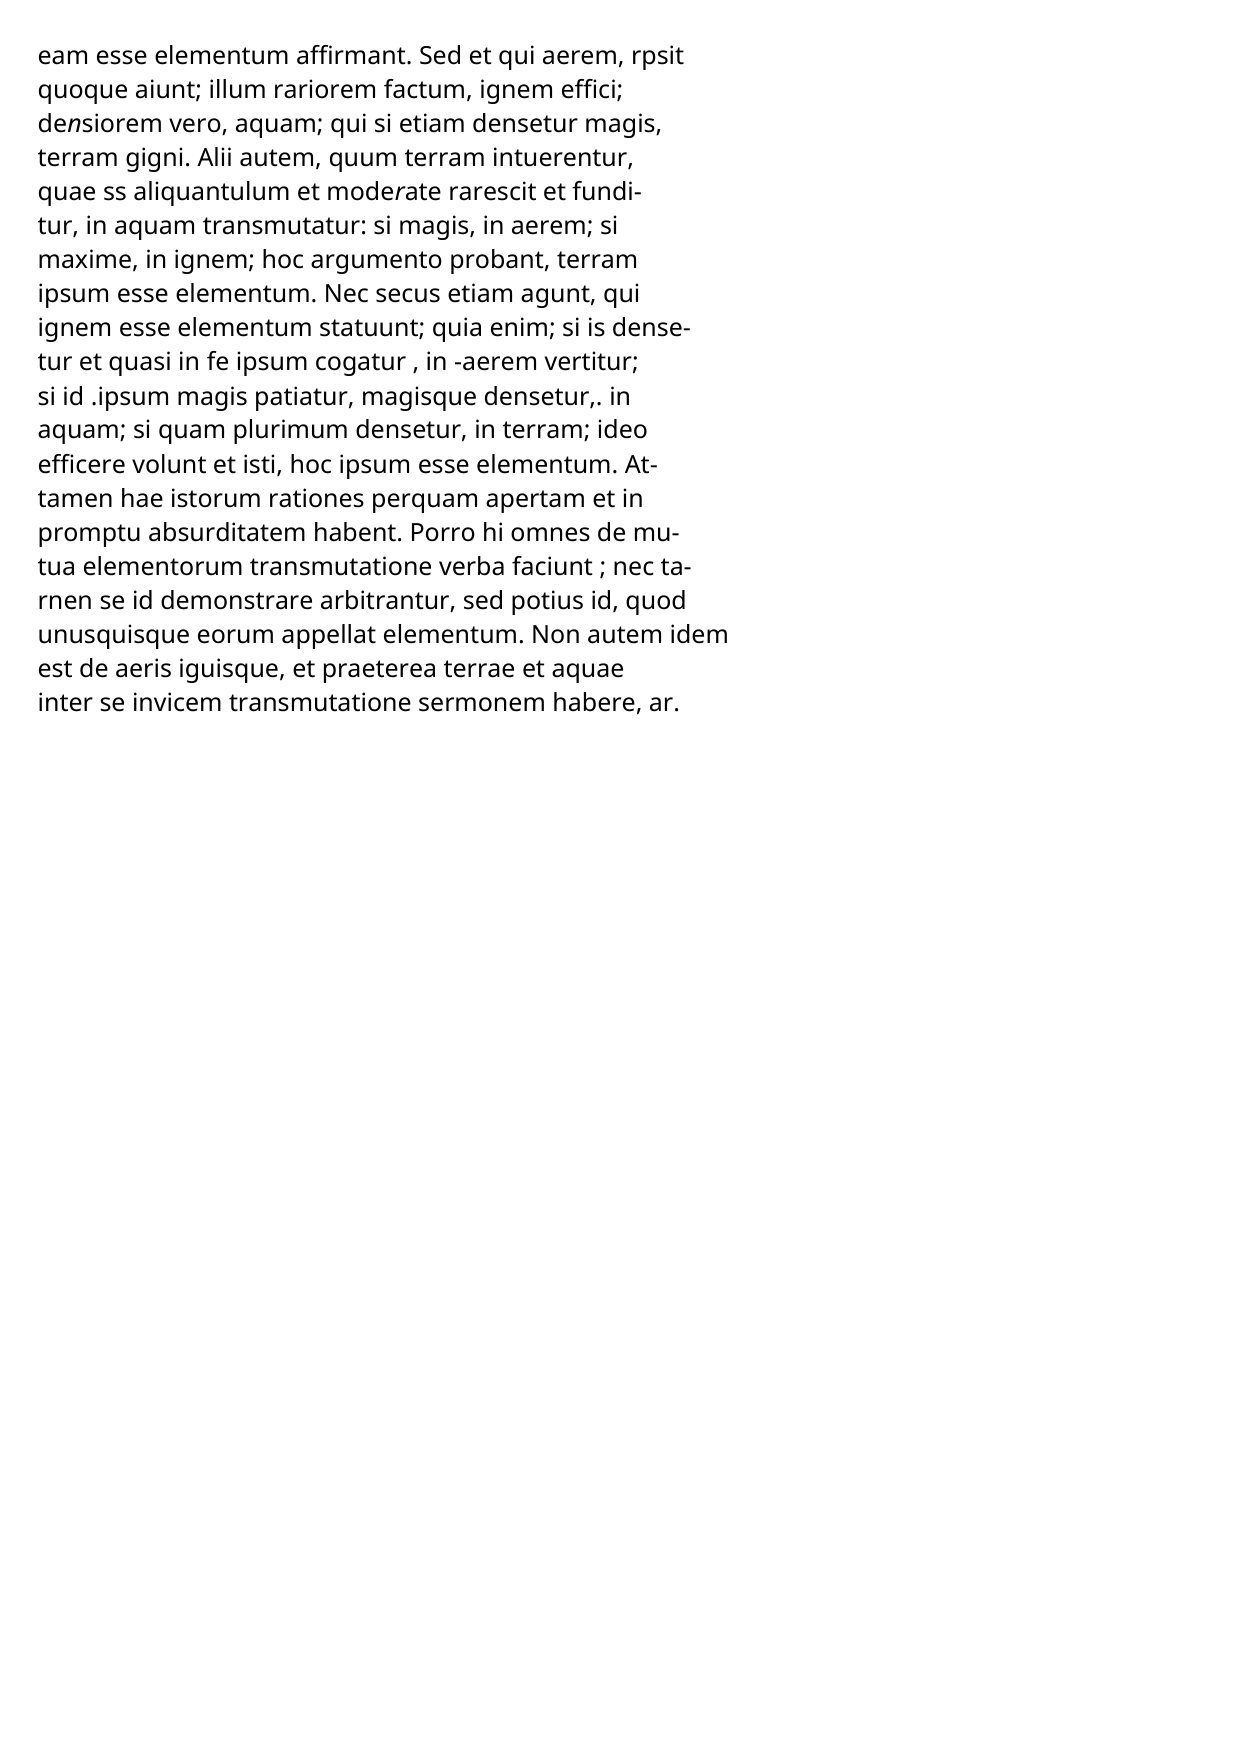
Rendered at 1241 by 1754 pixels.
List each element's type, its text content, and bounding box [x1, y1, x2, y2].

text eam esse elementum affirmant. Sed et qui aerem, rpsit quoque aiunt; illum rariorem factum, ignem effici; densiorem vero, aquam; qui si etiam densetur magis, terram gigni. Alii autem, quum terram intuerentur, quae ss aliquantulum et moderate rarescit et fundi- tur, in aquam transmutatur: si magis, in aerem; si maxime, in ignem; hoc argumento probant, terram ipsum esse elementum. Nec secus etiam agunt, qui ignem esse elementum statuunt; quia enim; si is dense- tur et quasi in fe ipsum cogatur , in -aerem vertitur; si id .ipsum magis patiatur, magisque densetur,. in aquam; si quam plurimum densetur, in terram; ideo efficere volunt et isti, hoc ipsum esse elementum. At- tamen hae istorum rationes perquam apertam et in promptu absurditatem habent. Porro hi omnes de mu- tua elementorum transmutatione verba faciunt ; nec ta- rnen se id demonstrare arbitrantur, sed potius id, quod unusquisque eorum appellat elementum. Non autem idem est de aeris iguisque, et praeterea terrae et aquae inter se invicem transmutatione sermonem habere, ar. [37, 37, 1203, 719]
